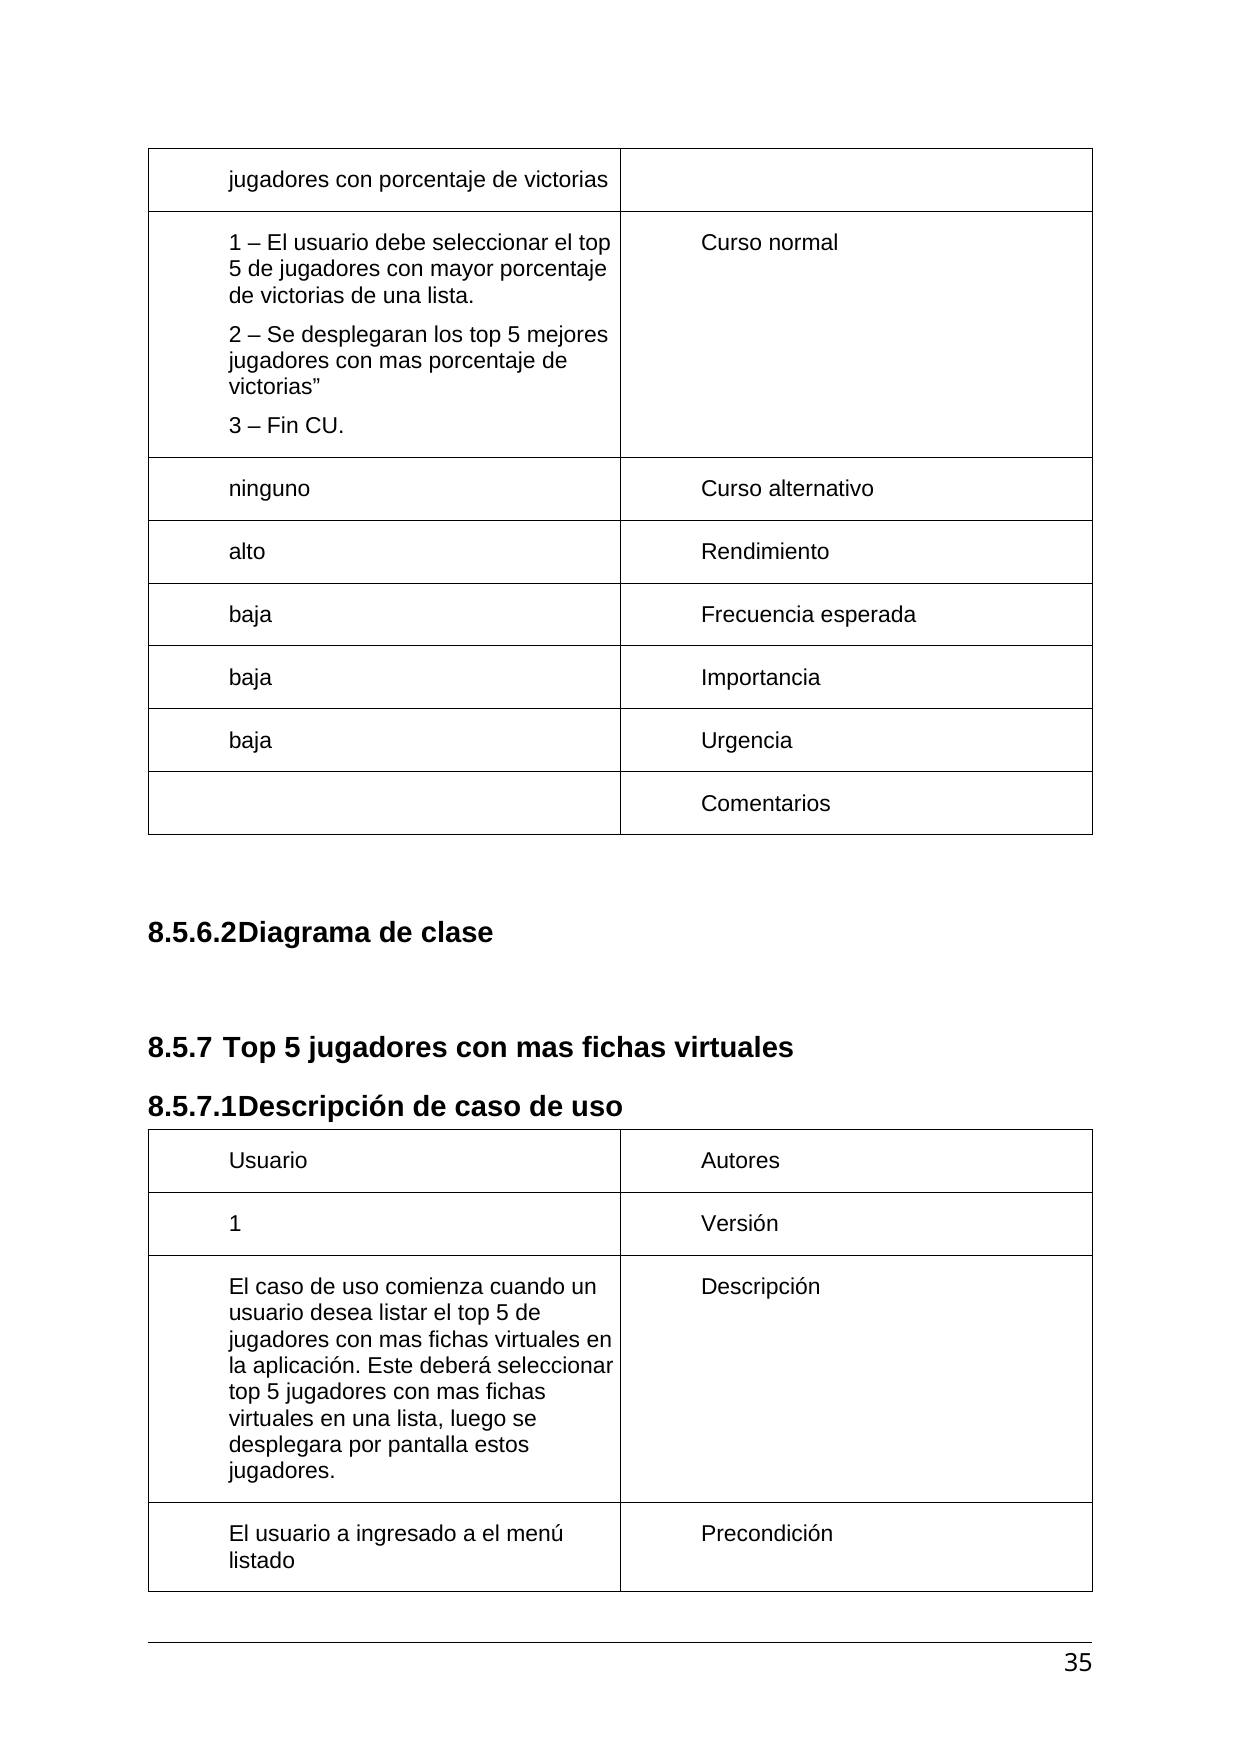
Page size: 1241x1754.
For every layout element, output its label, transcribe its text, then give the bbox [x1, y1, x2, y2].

subtitle Descripción de caso de uso [148, 1089, 1092, 1122]
table_cell Curso normal [621, 212, 1092, 457]
table_cell Versión [621, 1193, 1092, 1254]
table_cell Urgencia [621, 709, 1092, 771]
table_cell Frecuencia esperada [621, 584, 1092, 645]
table_header Autores [621, 1130, 1092, 1192]
table_cell 1 – El usuario debe seleccionar el top 5 de jugadores con mayor porcentaje de victorias de una lista. 2 – Se desplegaran los top 5 mejores jugadores con mas porcentaje de victorias” 3 – Fin CU. [149, 212, 620, 457]
table_header Usuario [149, 1130, 620, 1192]
table_cell Curso alternativo [621, 458, 1092, 519]
table_cell ninguno [149, 458, 620, 519]
subtitle Top 5 jugadores con mas fichas virtuales [148, 1030, 1092, 1064]
table_cell [149, 772, 620, 834]
table_cell Importancia [621, 646, 1092, 708]
table_cell alto [149, 521, 620, 582]
table_cell baja [149, 646, 620, 708]
table_cell El usuario a ingresado a el menú listado [149, 1503, 620, 1591]
table_cell [621, 149, 1092, 211]
table_cell Rendimiento [621, 521, 1092, 582]
table_cell jugadores con porcentaje de victorias [149, 149, 620, 211]
table_cell El caso de uso comienza cuando un usuario desea listar el top 5 de jugadores con mas fichas virtuales en la aplicación. Este deberá seleccionar top 5 jugadores con mas fichas virtuales en una lista, luego se desplegara por pantalla estos jugadores. [149, 1256, 620, 1502]
table_cell Descripción [621, 1256, 1092, 1502]
subtitle Diagrama de clase [148, 916, 1092, 949]
table_cell baja [149, 584, 620, 645]
table_cell Precondición [621, 1503, 1092, 1591]
table_cell Comentarios [621, 772, 1092, 834]
table_cell 1 [149, 1193, 620, 1254]
table_cell baja [149, 709, 620, 771]
